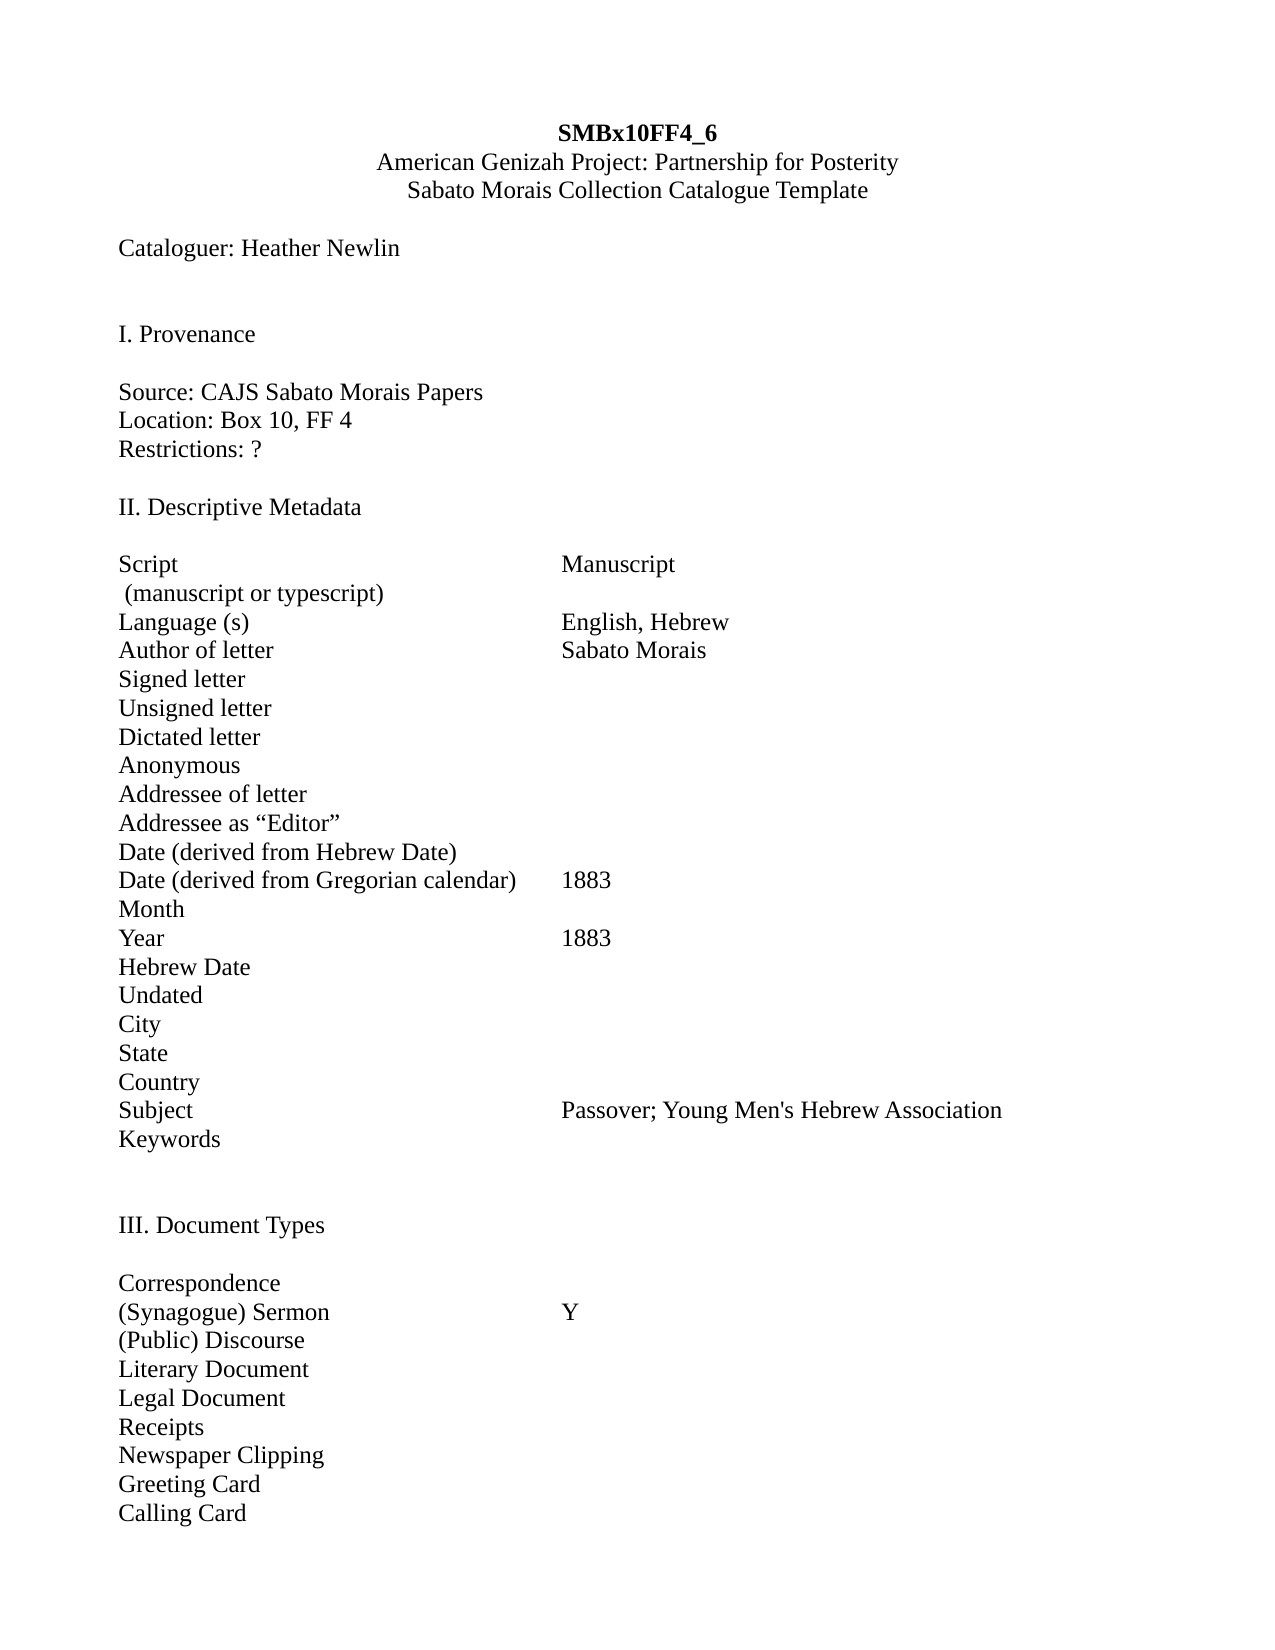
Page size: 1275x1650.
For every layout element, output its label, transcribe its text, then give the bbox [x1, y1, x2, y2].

text Calling Card [118, 1498, 1157, 1527]
text Addressee as “Editor” [118, 808, 1157, 837]
text Receipts [118, 1412, 1157, 1441]
text Date (derived from Hebrew Date) [118, 837, 1157, 866]
text Literary Document [118, 1354, 1157, 1383]
text (Public) Discourse [118, 1326, 1157, 1354]
text Sabato Morais Collection Catalogue Template [118, 176, 1157, 204]
text Month [118, 894, 1157, 923]
text Signed letter [118, 664, 1157, 693]
text Date (derived from Gregorian calendar) 1883 [118, 866, 1157, 894]
text Greeting Card [118, 1469, 1157, 1498]
text Year 1883 [118, 923, 1157, 952]
text III. Document Types [118, 1211, 1157, 1239]
text II. Descriptive Metadata [118, 492, 1157, 521]
text Keywords [118, 1124, 1157, 1153]
text Script Manuscript [118, 549, 1157, 578]
text I. Provenance [118, 319, 1157, 348]
text Cataloguer: Heather Newlin [118, 233, 1157, 262]
text Source: CAJS Sabato Morais Papers [118, 377, 1157, 406]
text Undated [118, 981, 1157, 1009]
text Correspondence [118, 1268, 1157, 1297]
text Subject Passover; Young Men's Hebrew Association [118, 1096, 1157, 1124]
text Hebrew Date [118, 952, 1157, 981]
text Legal Document [118, 1383, 1157, 1412]
text Dictated letter [118, 722, 1157, 751]
text American Genizah Project: Partnership for Posterity [118, 147, 1157, 176]
text Unsigned letter [118, 693, 1157, 722]
text Addressee of letter [118, 779, 1157, 808]
text SMBx10FF4_6 [118, 118, 1157, 147]
text Restrictions: ? [118, 434, 1157, 463]
text City [118, 1009, 1157, 1038]
text Location: Box 10, FF 4 [118, 406, 1157, 434]
text (manuscript or typescript) [118, 578, 1157, 607]
text Language (s) English, Hebrew [118, 607, 1157, 636]
text Anonymous [118, 751, 1157, 779]
text Newspaper Clipping [118, 1441, 1157, 1469]
text Author of letter Sabato Morais [118, 636, 1157, 664]
text State [118, 1038, 1157, 1067]
text Country [118, 1067, 1157, 1096]
text (Synagogue) Sermon Y [118, 1297, 1157, 1326]
